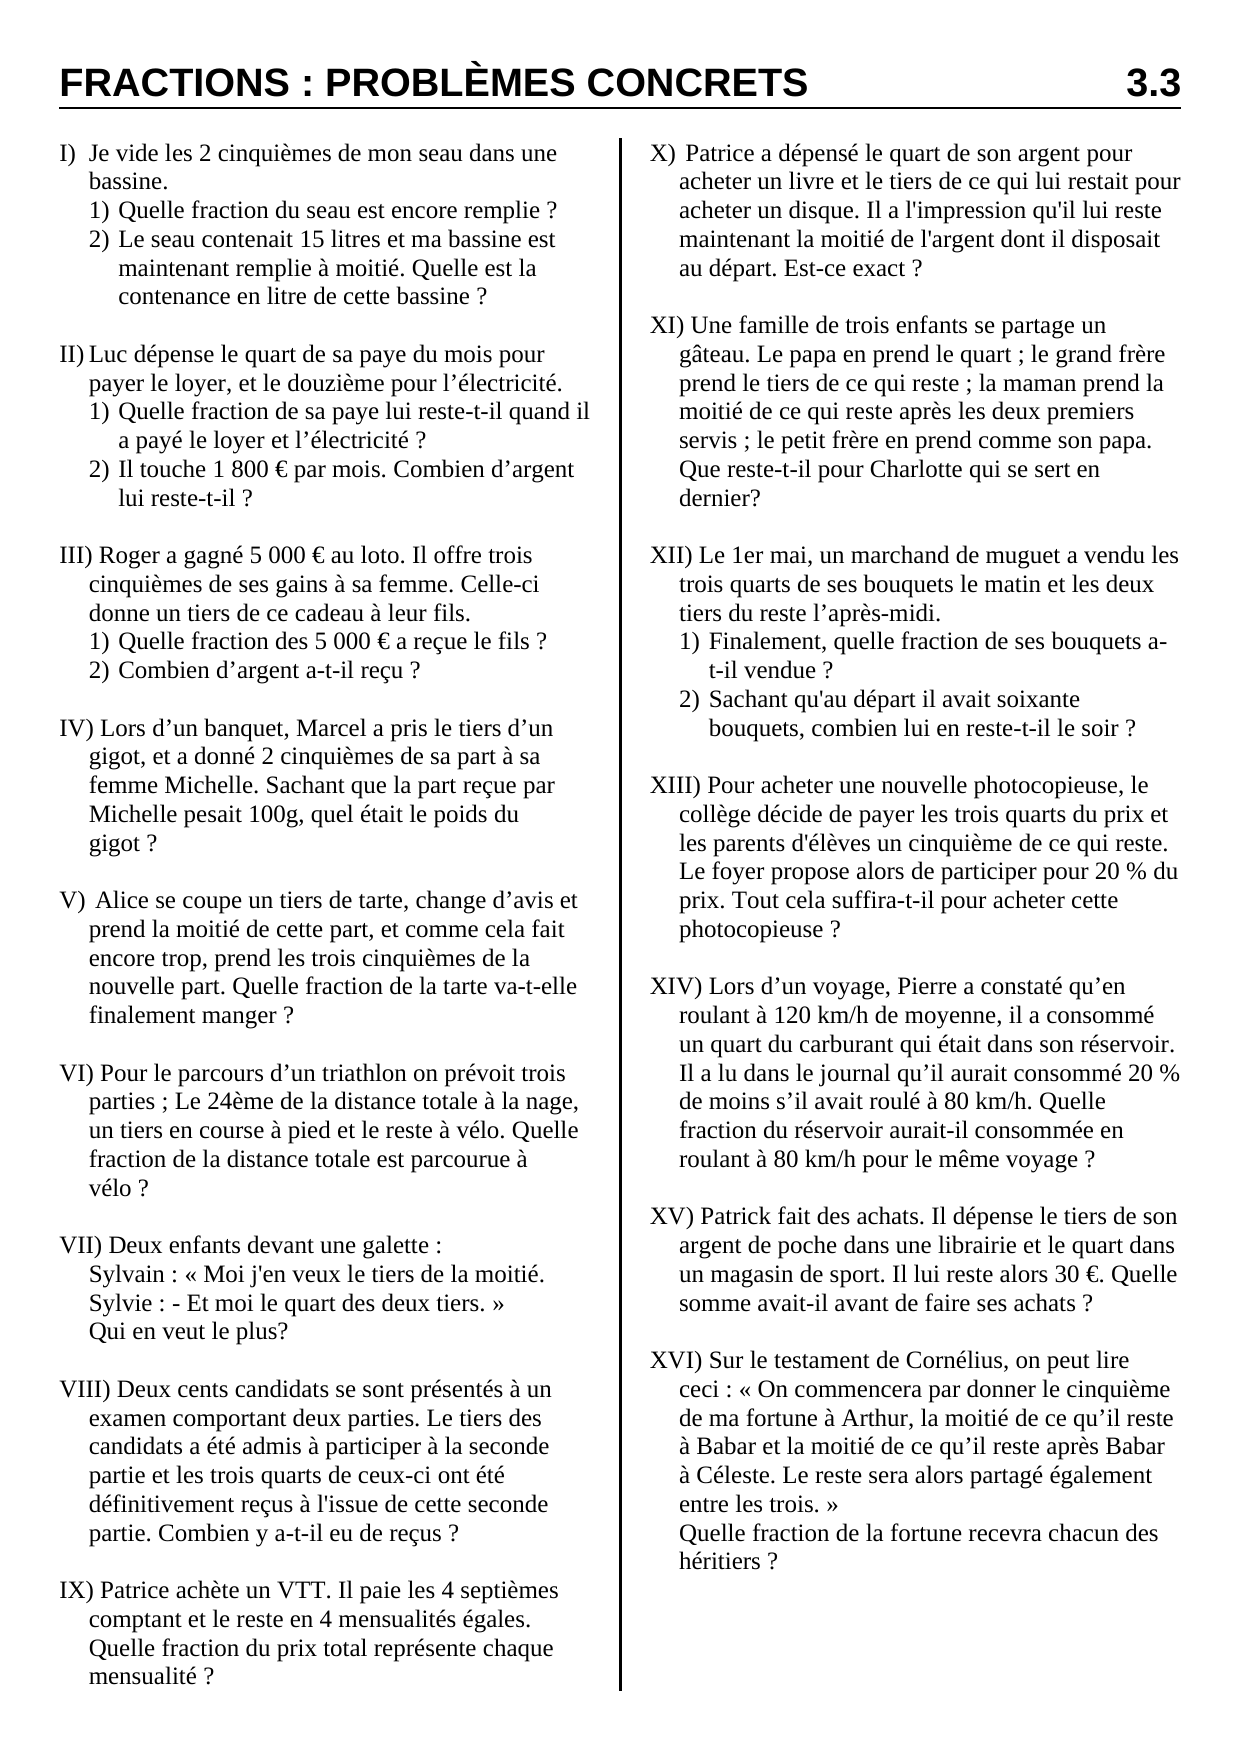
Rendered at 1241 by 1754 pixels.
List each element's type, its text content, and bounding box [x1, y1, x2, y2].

list Lors d’un voyage, Pierre a constaté qu’en roulant à 120 km/h de moyenne, il a consommé un quart du carburant qui était dans son réservoir. Il a lu dans le journal qu’il aurait consommé 20 % de moins s’il avait roulé à 80 km/h. Quelle fraction du réservoir aurait-il consommée en roulant à 80 km/h pour le même voyage ? [649, 971, 1181, 1173]
list Patrice a dépensé le quart de son argent pour acheter un livre et le tiers de ce qui lui restait pour acheter un disque. Il a l'impression qu'il lui reste maintenant la moitié de l'argent dont il disposait au départ. Est-ce exact ? [649, 138, 1181, 281]
list Lors d’un banquet, Marcel a pris le tiers d’un gigot, et a donné 2 cinquièmes de sa part à sa femme Michelle. Sachant que la part reçue par Michelle pesait 100g, quel était le poids du gigot ? [59, 713, 591, 856]
list Finalement, quelle fraction de ses bouquets a-t-il vendue ? [679, 626, 1181, 684]
list Deux cents candidats se sont présentés à un examen comportant deux parties. Le tiers des candidats a été admis à participer à la seconde partie et les trois quarts de ceux-ci ont été définitivement reçus à l'issue de cette seconde partie. Combien y a-t-il eu de reçus ? [59, 1374, 591, 1546]
list Sachant qu'au départ il avait soixante bouquets, combien lui en reste-t-il le soir ? [679, 684, 1181, 741]
list Une famille de trois enfants se partage un gâteau. Le papa en prend le quart ; le grand frère prend le tiers de ce qui reste ; la maman prend la moitié de ce qui reste après les deux premiers servis ; le petit frère en prend comme son papa. Que reste-t-il pour Charlotte qui se sert en dernier? [649, 310, 1181, 511]
list Pour le parcours d’un triathlon on prévoit trois parties ; Le 24ème de la distance totale à la nage, un tiers en course à pied et le reste à vélo. Quelle fraction de la distance totale est parcourue à vélo ? [59, 1058, 591, 1201]
list Pour acheter une nouvelle photocopieuse, le collège décide de payer les trois quarts du prix et les parents d'élèves un cinquième de ce qui reste. Le foyer propose alors de participer pour 20 % du prix. Tout cela suffira-t-il pour acheter cette photocopieuse ? [649, 770, 1181, 943]
list Combien d’argent a-t-il reçu ? [88, 655, 591, 684]
subtitle Fractions : Problèmes concrets 3.3 [59, 59, 1181, 107]
list Patrice achète un VTT. Il paie les 4 septièmes comptant et le reste en 4 mensualités égales. Quelle fraction du prix total représente chaque mensualité ? [59, 1575, 591, 1690]
list Sur le testament de Cornélius, on peut lire ceci : « On commencera par donner le cinquième de ma fortune à Arthur, la moitié de ce qu’il reste à Babar et la moitié de ce qu’il reste après Babar à Céleste. Le reste sera alors partagé également entre les trois. » Quelle fraction de la fortune recevra chacun des héritiers ? [649, 1345, 1181, 1575]
list Quelle fraction de sa paye lui reste-t-il quand il a payé le loyer et l’électricité ? [88, 396, 591, 454]
list Je vide les 2 cinquièmes de mon seau dans une bassine. [59, 138, 591, 195]
list Quelle fraction du seau est encore remplie ? [88, 195, 591, 224]
list Patrick fait des achats. Il dépense le tiers de son argent de poche dans une librairie et le quart dans un magasin de sport. Il lui reste alors 30 €. Quelle somme avait-il avant de faire ses achats ? [649, 1201, 1181, 1316]
list Le seau contenait 15 litres et ma bassine est maintenant remplie à moitié. Quelle est la contenance en litre de cette bassine ? [88, 224, 591, 310]
list Roger a gagné 5 000 € au loto. Il offre trois cinquièmes de ses gains à sa femme. Celle-ci donne un tiers de ce cadeau à leur fils. [59, 540, 591, 626]
list Alice se coupe un tiers de tarte, change d’avis et prend la moitié de cette part, et comme cela fait encore trop, prend les trois cinquièmes de la nouvelle part. Quelle fraction de la tarte va-t-elle finalement manger ? [59, 885, 591, 1029]
list Quelle fraction des 5 000 € a reçue le fils ? [88, 626, 591, 655]
list Deux enfants devant une galette : Sylvain : « Moi j'en veux le tiers de la moitié. Sylvie : - Et moi le quart des deux tiers. » Qui en veut le plus? [59, 1230, 591, 1345]
list Le 1er mai, un marchand de muguet a vendu les trois quarts de ses bouquets le matin et les deux tiers du reste l’après-midi. [649, 540, 1181, 626]
list Il touche 1 800 € par mois. Combien d’argent lui reste-t-il ? [88, 454, 591, 511]
list Luc dépense le quart de sa paye du mois pour payer le loyer, et le douzième pour l’électricité. [59, 339, 591, 396]
